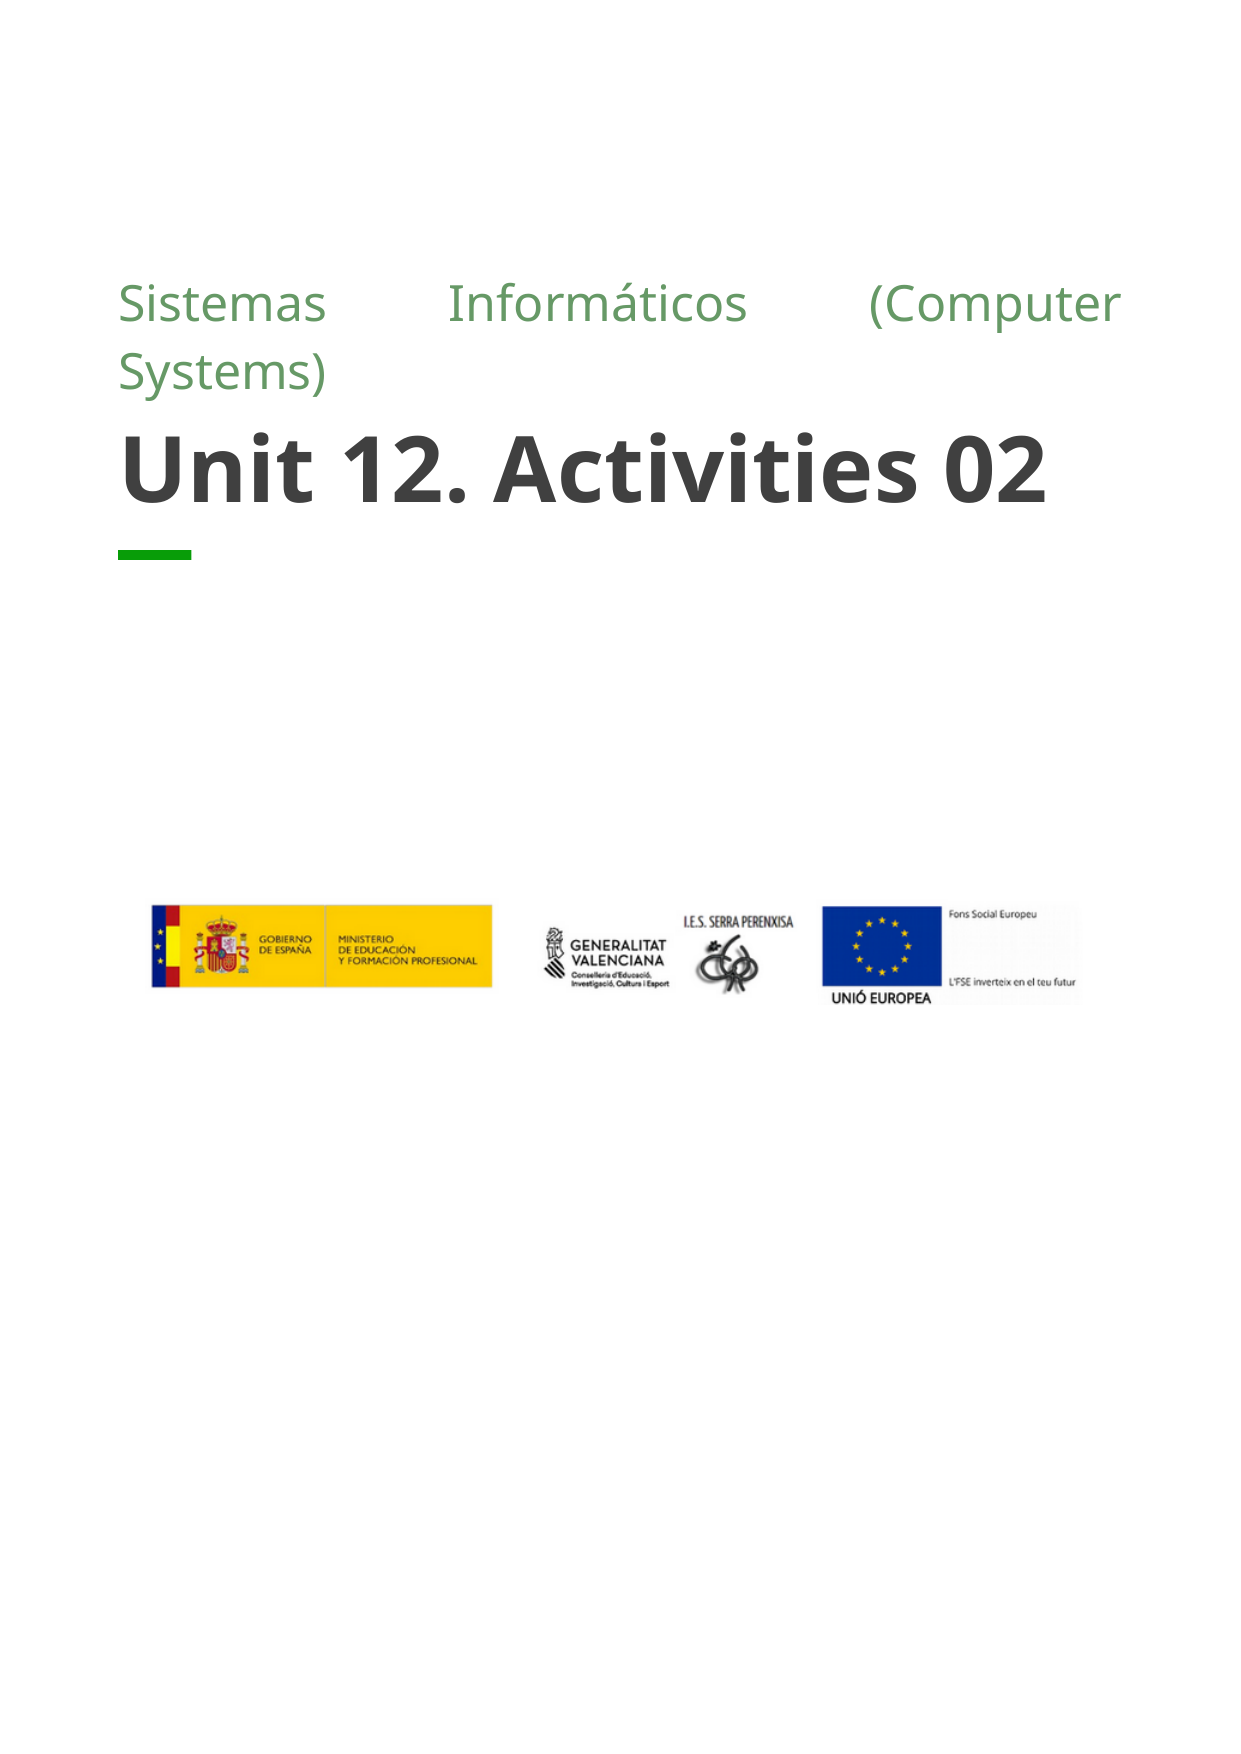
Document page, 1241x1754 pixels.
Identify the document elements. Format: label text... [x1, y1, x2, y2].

title Sistemas Informáticos (Computer Systems) Unit 12. Activities 02 [118, 268, 1122, 529]
picture [118, 885, 1123, 1005]
picture [118, 550, 192, 560]
